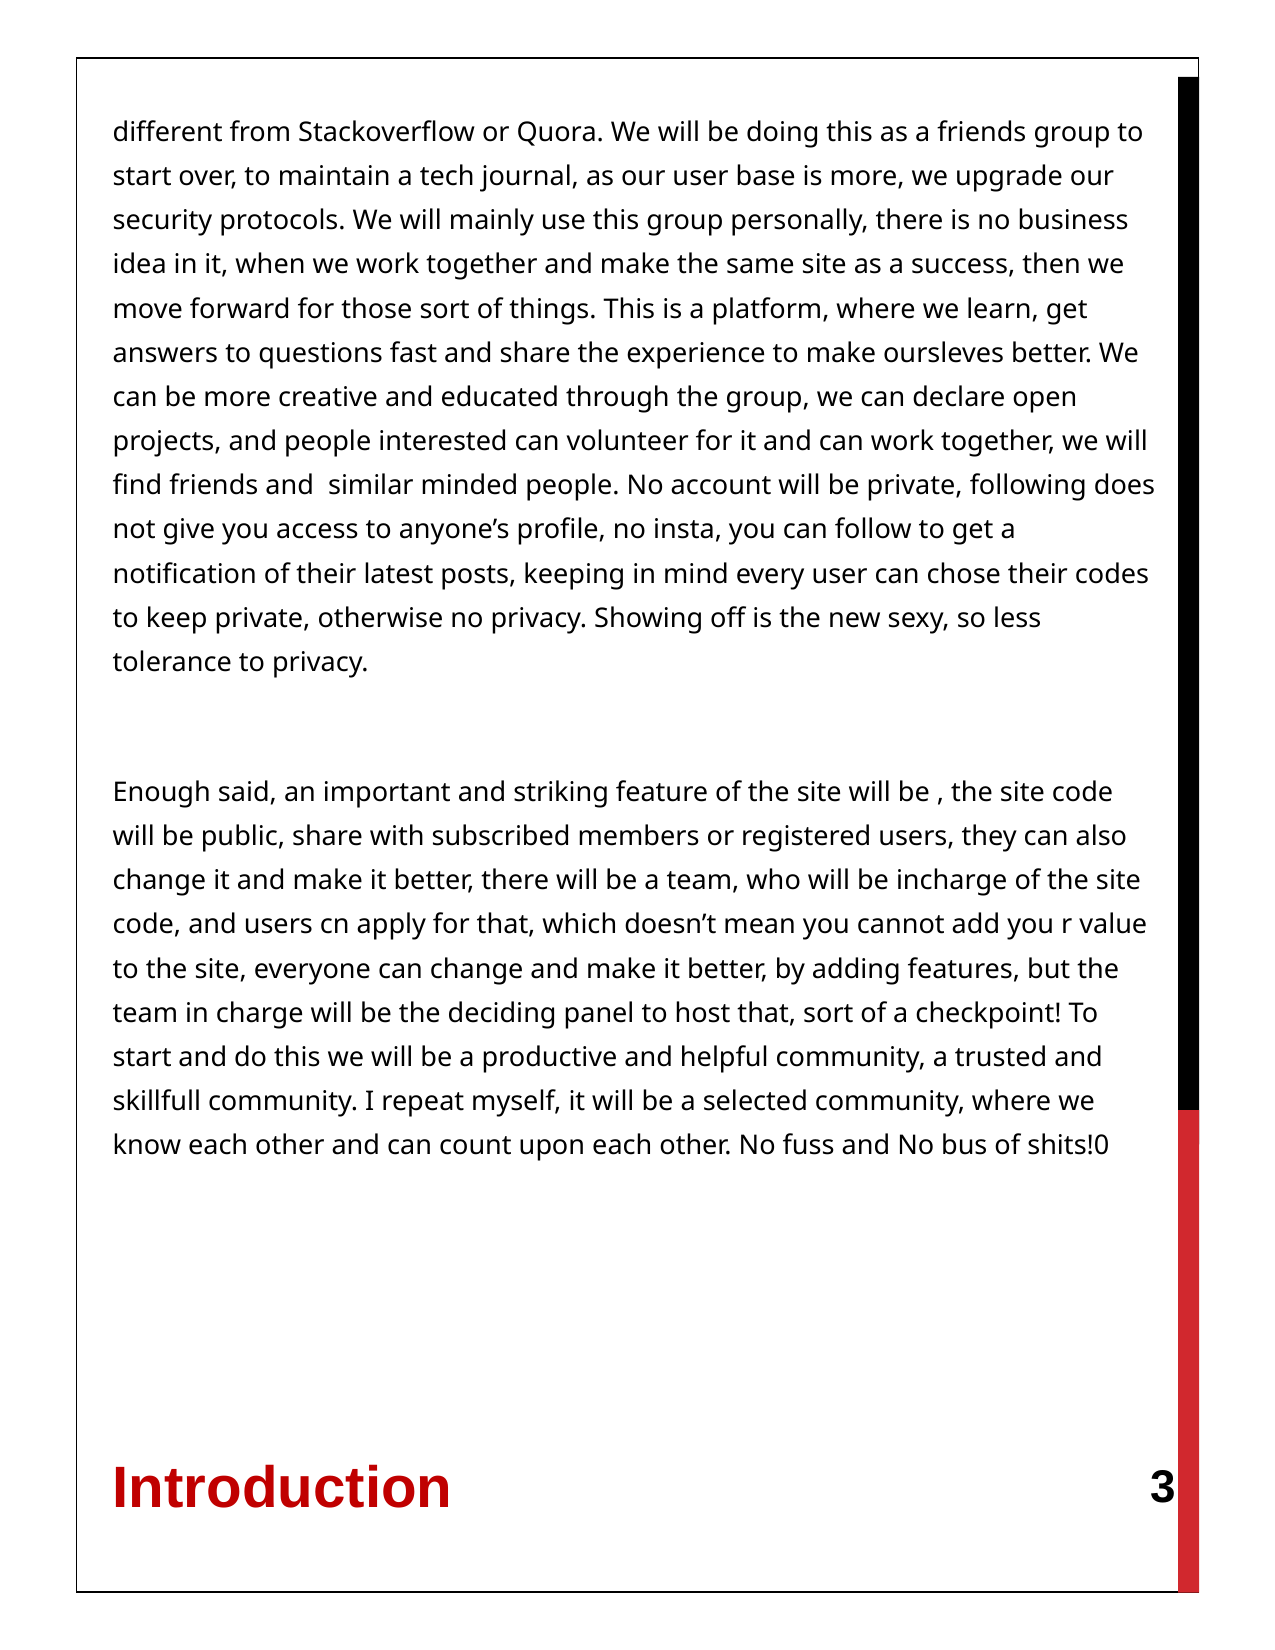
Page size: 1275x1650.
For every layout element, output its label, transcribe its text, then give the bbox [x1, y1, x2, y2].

text I feel working together is the best way to be more productive and motivated.Big ideas doesn’t come like that, all are a product of effective and firm collaboration. I believe, the stage we are going through, we are not alone, there will be more. I often think if we have a online Room, where we can share stuffs and all, anything little thing we make we put it in our wall, or any new technology we are learning presently, we can discuss about it, get feeds about it. There will a question portal, where we can ask our questions, and somebody will be online to answer you, which you might have been trying hard to find in google. It will be a friendly group, where we highlight our work, or do work in collaboration to create something good and handy. So, there will be a website, and each every individual will have their own wall, where he will see latest works, latest learning, or questions asked, or some tech topic or anything exciting, of their fellow friends. We are the ones who are going to answer, it will keep our brain working too. An user will have his portfolio, that will be like his user page, where he can write blogs, upload the latest codes or ideas they have been trying to have a clarity on. There will be chatboxes for all the people online, but not a friend list, that way we are different from facebook. Users can point on other’s work, can upvote a question, can follow another user, can follow a question or can open a discussion. Each user will have a repository to store their code and they can be shared only with their intent, and other can make his idea even more better, that is how we learn and grow. Each user can maintain a sort of portfolio, that is how we are different from Stackoverflow or Quora. We will be doing this as a friends group to start over, to maintain a tech journal, as our user base is more, we upgrade our security protocols. We will mainly use this group personally, there is no business idea in it, when we work together and make the same site as a success, then we move forward for those sort of things. This is a platform, where we learn, get answers to questions fast and share the experience to make oursleves better. We can be more creative and educated through the group, we can declare open projects, and people interested can volunteer for it and can work together, we will find friends and similar minded people. No account will be private, following does not give you access to anyone’s profile, no insta, you can follow to get a notification of their latest posts, keeping in mind every user can chose their codes to keep private, otherwise no privacy. Showing off is the new sexy, so less tolerance to privacy. [112, 112, 1162, 679]
text Introduction [112, 1453, 1162, 1520]
text Enough said, an important and striking feature of the site will be , the site code will be public, share with subscribed members or registered users, they can also change it and make it better, there will be a team, who will be incharge of the site code, and users cn apply for that, which doesn’t mean you cannot add you r value to the site, everyone can change and make it better, by adding features, but the team in charge will be the deciding panel to host that, sort of a checkpoint! To start and do this we will be a productive and helpful community, a trusted and skillfull community. I repeat myself, it will be a selected community, where we know each other and can count upon each other. No fuss and No bus of shits!0 [112, 772, 1162, 1163]
